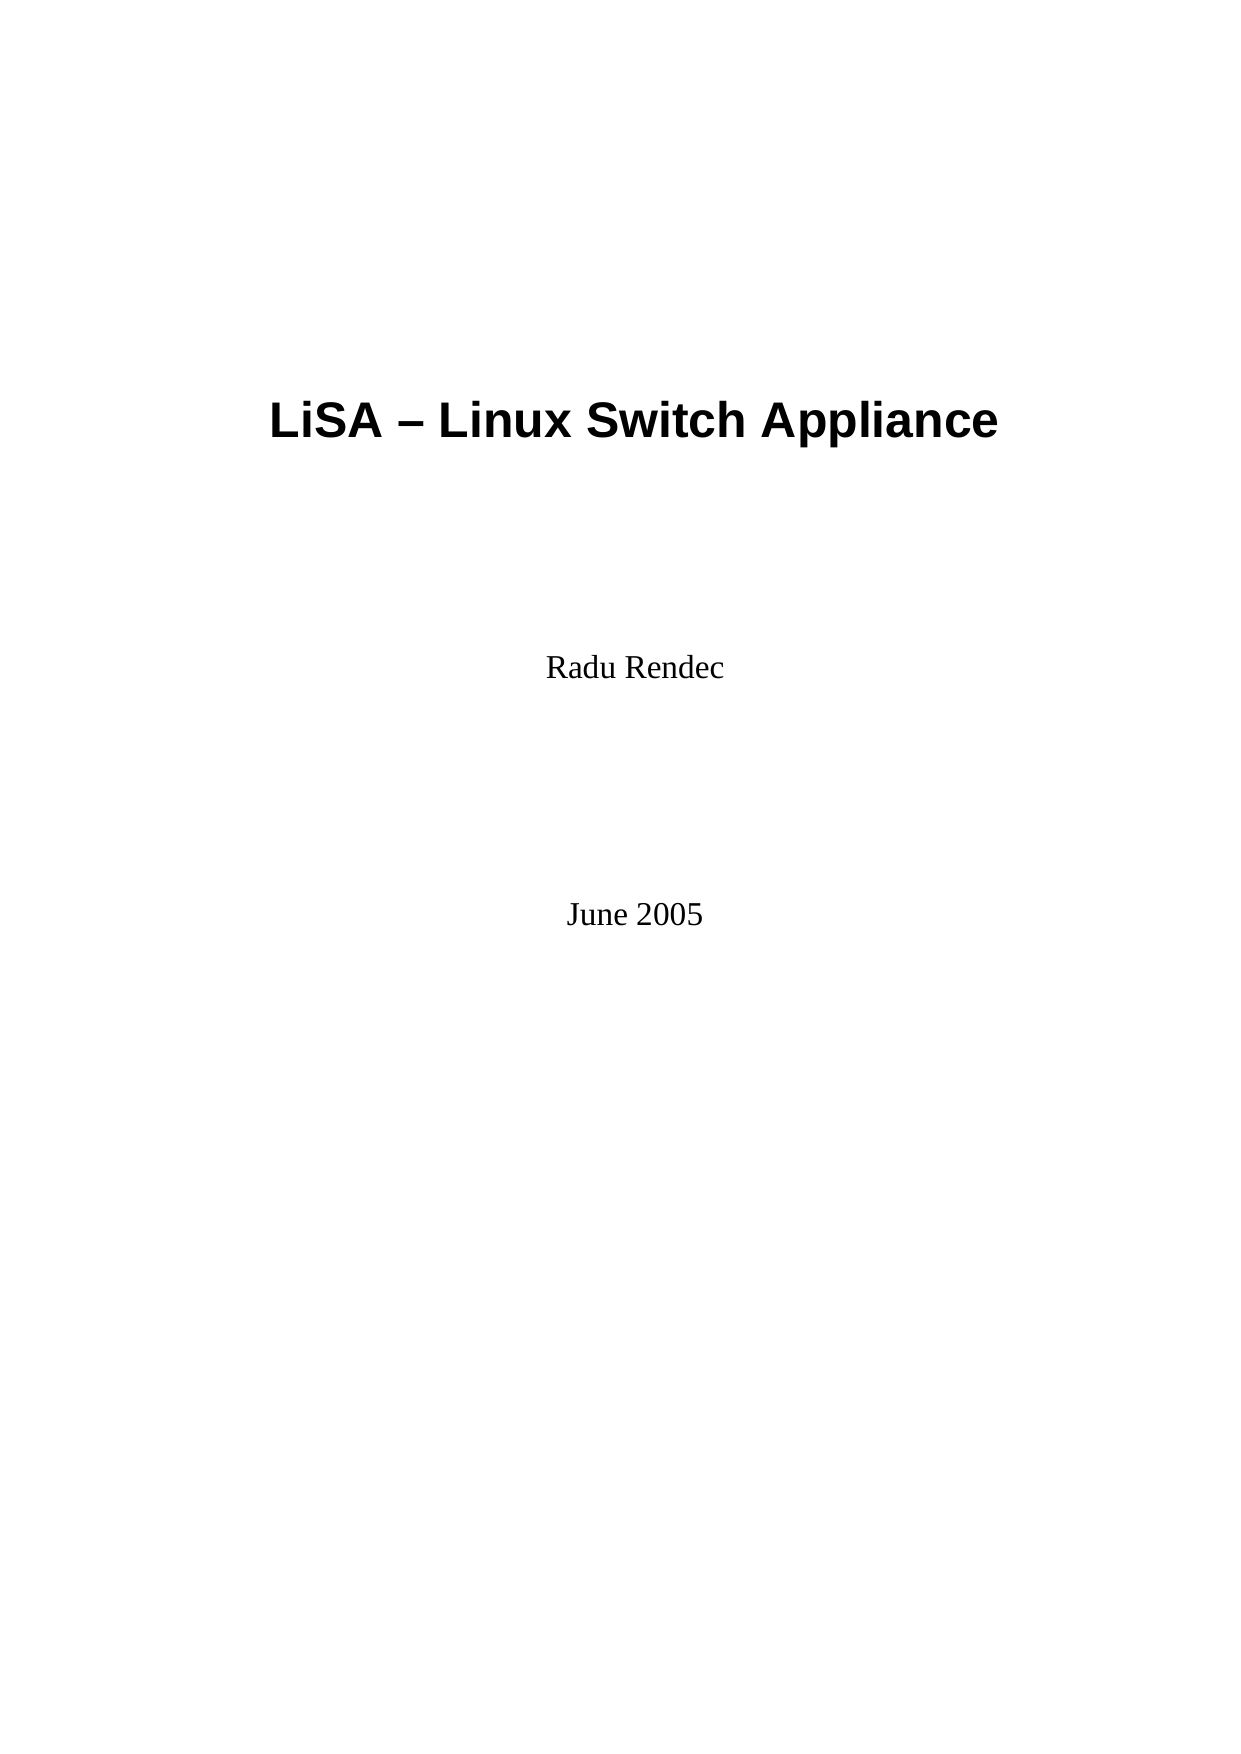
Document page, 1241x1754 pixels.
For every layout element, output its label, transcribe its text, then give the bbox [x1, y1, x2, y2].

text June 2005 [177, 896, 1093, 933]
title LiSA – Linux Switch Appliance [254, 392, 1016, 448]
text Radu Rendec [177, 648, 1093, 685]
